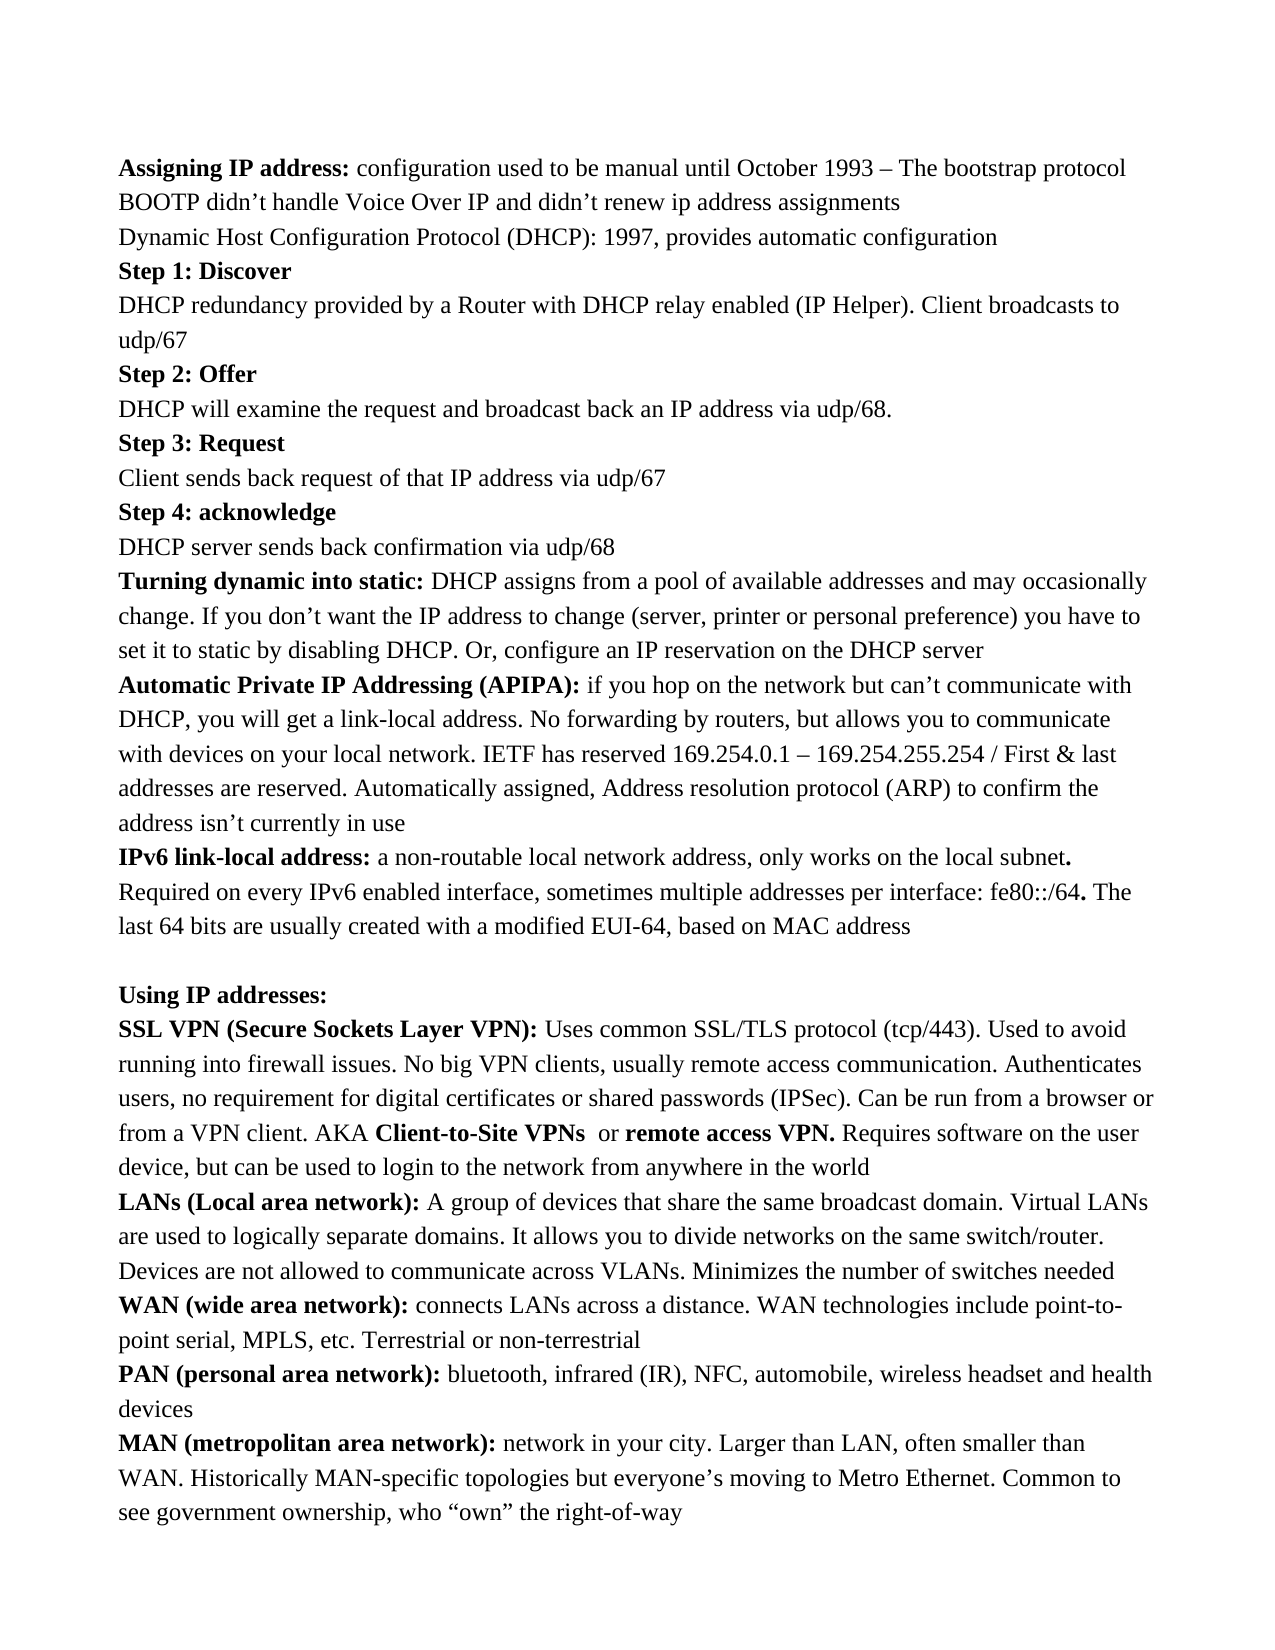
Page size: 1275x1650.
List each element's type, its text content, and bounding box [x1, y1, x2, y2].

text Step 2: Offer [118, 359, 1157, 388]
text Step 4: acknowledge [118, 497, 1157, 526]
text BOOTP didn’t handle Voice Over IP and didn’t renew ip address assignments [118, 187, 1157, 216]
text DHCP server sends back confirmation via udp/68 [118, 532, 1157, 561]
text Client sends back request of that IP address via udp/67 [118, 463, 1157, 492]
text IPv6 link-local address: a non-routable local network address, only works on the local subnet. Required on every IPv6 enabled interface, sometimes multiple addresses per interface: fe80::/64. The last 64 bits are usually created with a modified EUI-64, based on MAC address [118, 842, 1157, 940]
text Turning dynamic into static: DHCP assigns from a pool of available addresses and may occasionally change. If you don’t want the IP address to change (server, printer or personal preference) you have to set it to static by disabling DHCP. Or, configure an IP reservation on the DHCP server [118, 566, 1157, 664]
text Assigning IP address: configuration used to be manual until October 1993 – The bootstrap protocol [118, 153, 1157, 181]
text LANs (Local area network): A group of devices that share the same broadcast domain. Virtual LANs are used to logically separate domains. It allows you to divide networks on the same switch/router. Devices are not allowed to communicate across VLANs. Minimizes the number of switches needed [118, 1187, 1157, 1285]
text DHCP redundancy provided by a Router with DHCP relay enabled (IP Helper). Client broadcasts to udp/67 [118, 291, 1157, 354]
text WAN (wide area network): connects LANs across a distance. WAN technologies include point-to-point serial, MPLS, etc. Terrestrial or non-terrestrial [118, 1290, 1157, 1354]
text PAN (personal area network): bluetooth, infrared (IR), NFC, automobile, wireless headset and health devices [118, 1359, 1157, 1423]
text Step 1: Discover [118, 256, 1157, 285]
text Step 3: Request [118, 428, 1157, 457]
text Automatic Private IP Addressing (APIPA): if you hop on the network but can’t communicate with DHCP, you will get a link-local address. No forwarding by routers, but allows you to communicate with devices on your local network. IETF has reserved 169.254.0.1 – 169.254.255.254 / First & last addresses are reserved. Automatically assigned, Address resolution protocol (ARP) to confirm the address isn’t currently in use [118, 670, 1157, 836]
text Dynamic Host Configuration Protocol (DHCP): 1997, provides automatic configuration [118, 222, 1157, 250]
text Using IP addresses: [118, 980, 1157, 1009]
text MAN (metropolitan area network): network in your city. Larger than LAN, often smaller than WAN. Historically MAN-specific topologies but everyone’s moving to Metro Ethernet. Common to see government ownership, who “own” the right-of-way [118, 1428, 1157, 1526]
text SSL VPN (Secure Sockets Layer VPN): Uses common SSL/TLS protocol (tcp/443). Used to avoid running into firewall issues. No big VPN clients, usually remote access communication. Authenticates users, no requirement for digital certificates or shared passwords (IPSec). Can be run from a browser or from a VPN client. AKA Client-to-Site VPNs or remote access VPN. Requires software on the user device, but can be used to login to the network from anywhere in the world [118, 1014, 1157, 1181]
text DHCP will examine the request and broadcast back an IP address via udp/68. [118, 394, 1157, 423]
